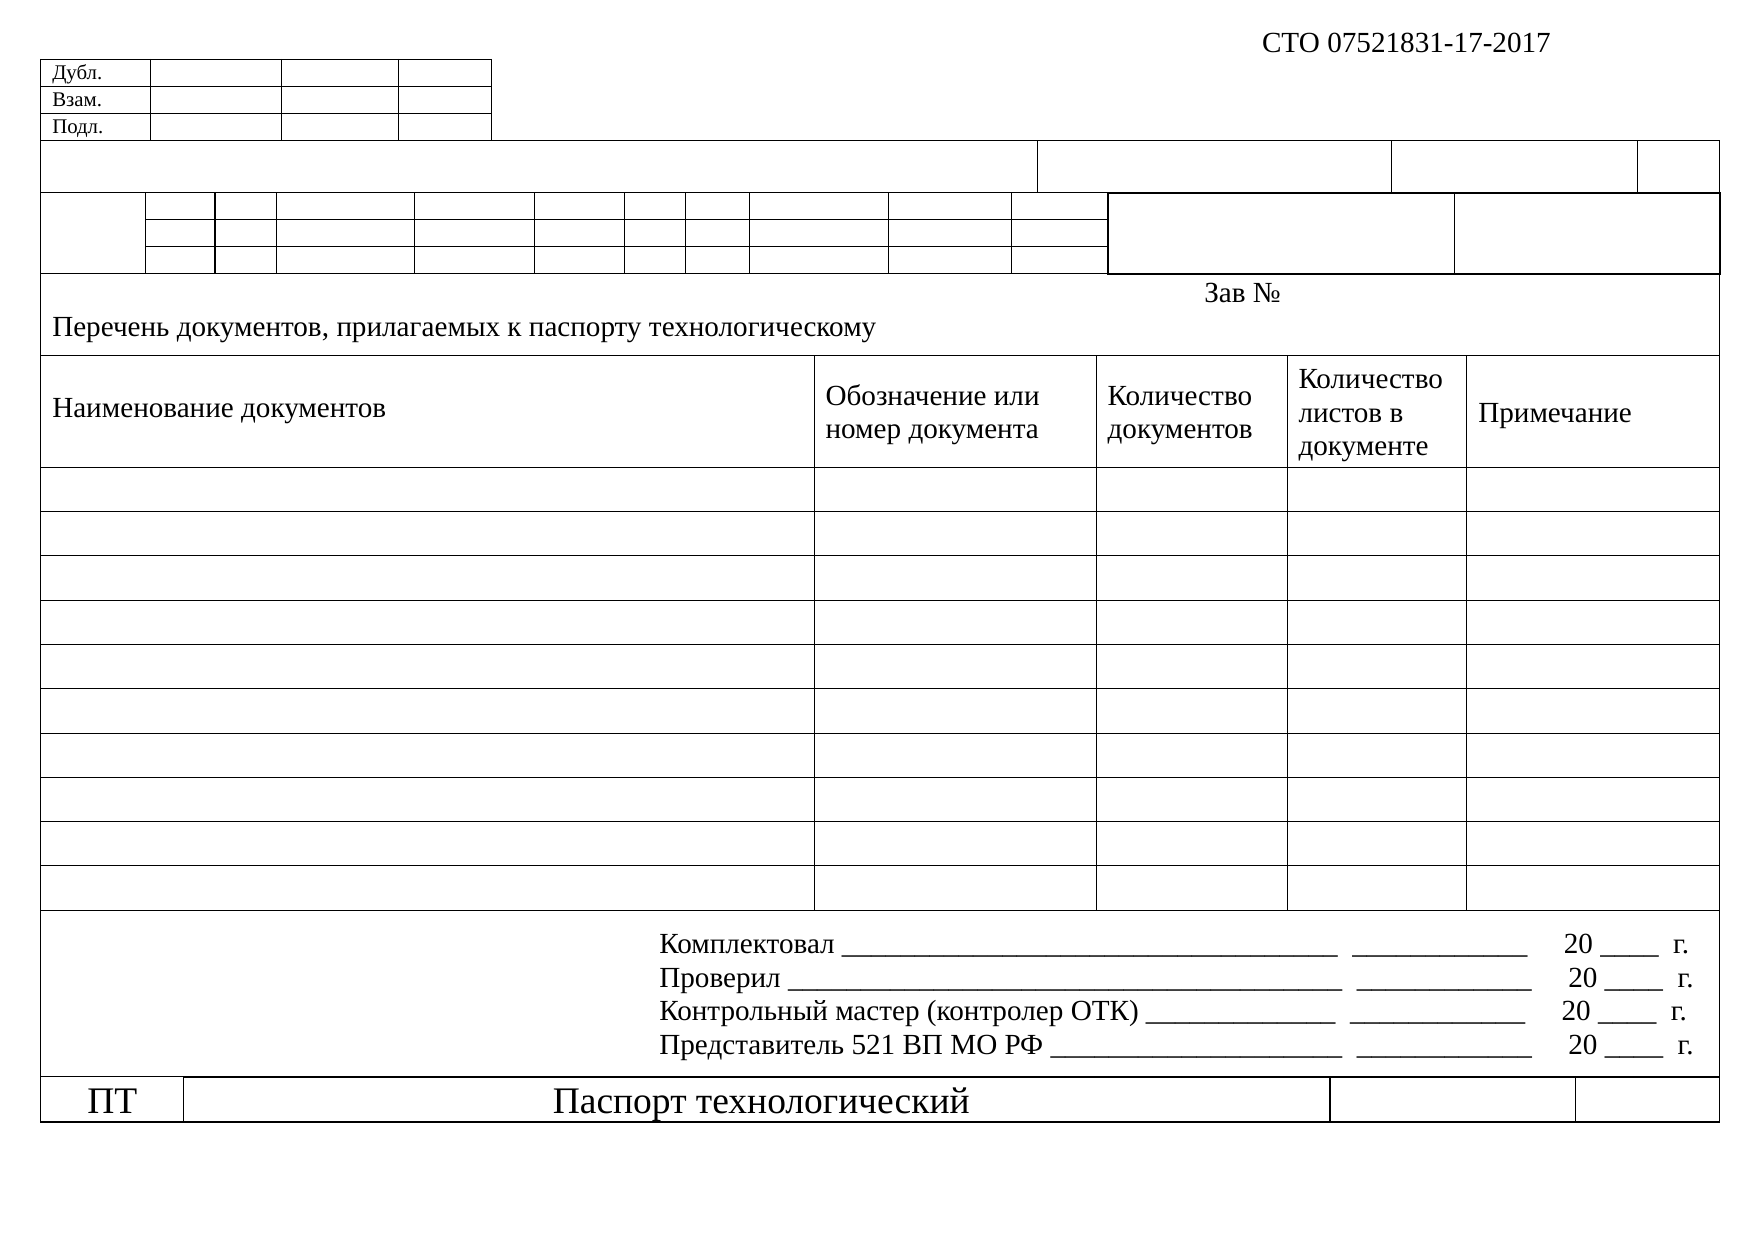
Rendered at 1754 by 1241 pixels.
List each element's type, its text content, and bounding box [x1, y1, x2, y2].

table_cell [1288, 468, 1466, 511]
table_cell [815, 645, 1096, 688]
table_header [739, 59, 1258, 86]
table_cell [216, 193, 276, 219]
table_cell [848, 113, 912, 140]
table_cell Наименование документов [41, 356, 814, 467]
table_cell [1097, 822, 1287, 865]
table_cell [1467, 778, 1719, 821]
table_cell [815, 512, 1096, 555]
table_cell [1467, 822, 1719, 865]
table_cell [1288, 556, 1466, 599]
table_cell [1467, 645, 1719, 688]
table_header [1319, 59, 1380, 86]
table_cell [41, 689, 814, 732]
table_cell [151, 87, 281, 113]
table_cell [1097, 866, 1287, 909]
table_cell [535, 220, 624, 246]
table_cell [1258, 113, 1319, 140]
table_cell [815, 601, 1096, 644]
table_cell [1288, 866, 1466, 909]
table_cell ПТ [41, 1077, 183, 1121]
table_cell [815, 734, 1096, 777]
table_cell Количество листов в документе [1288, 356, 1466, 467]
table_cell Подл. [41, 114, 150, 140]
table_cell [41, 866, 814, 909]
table_cell [1455, 194, 1719, 273]
table_cell [1392, 141, 1637, 192]
table_cell [1288, 778, 1466, 821]
table_cell [889, 247, 1011, 273]
table_cell [1097, 601, 1287, 644]
table_cell [1576, 1078, 1719, 1121]
table_cell [1519, 86, 1637, 113]
table_cell [1012, 193, 1107, 219]
table_cell [912, 86, 1051, 113]
table_cell [1519, 113, 1637, 140]
table_cell [1331, 1078, 1575, 1121]
table_cell [1288, 689, 1466, 732]
table_cell [1038, 141, 1391, 192]
table_cell [750, 193, 888, 219]
table_cell [1319, 113, 1380, 140]
table_cell [815, 556, 1096, 599]
table_header [282, 60, 398, 86]
table_cell [815, 689, 1096, 732]
table_header [492, 59, 739, 86]
table_cell [399, 114, 491, 140]
table_cell [1467, 734, 1719, 777]
table_header [1258, 59, 1319, 86]
table_cell [1637, 113, 1719, 140]
table_cell [41, 911, 648, 1076]
table_cell Комплектовал __________________________________ ____________ 20 ____ г. Проверил ______________________________________ ____________ 20 ____ г. Контрольный мастер (контролер ОТК) _____________ ____________ 20 ____ г. Представитель 521 ВП МО РФ ____________________ ____________ 20 ____ г. [648, 911, 1719, 1076]
table_header [1637, 59, 1719, 86]
table_cell [415, 220, 534, 246]
table_header [1519, 59, 1637, 86]
table_header [1380, 59, 1519, 86]
table_cell [686, 247, 749, 273]
table_cell Зав № Перечень документов, прилагаемых к паспорту технологическому [41, 274, 1719, 355]
table_cell [535, 247, 624, 273]
table_cell [1467, 689, 1719, 732]
text СТО 07521831-17-2017 [29, 25, 1742, 59]
table_cell [1637, 86, 1719, 113]
table_cell [151, 114, 281, 140]
table_cell [1467, 512, 1719, 555]
table_cell [41, 778, 814, 821]
table_cell [282, 87, 398, 113]
table_cell [1097, 778, 1287, 821]
table_cell [399, 87, 491, 113]
table_cell [815, 822, 1096, 865]
table_cell [282, 114, 398, 140]
table_cell [815, 468, 1096, 511]
table_cell [277, 193, 414, 219]
table_cell [1051, 113, 1176, 140]
table_cell [1467, 556, 1719, 599]
table_cell [1467, 468, 1719, 511]
table_cell [889, 193, 1011, 219]
table_cell [146, 193, 214, 219]
table_cell [415, 193, 534, 219]
table_cell [1380, 113, 1519, 140]
table_cell [1051, 86, 1176, 113]
table_cell [146, 220, 214, 246]
table_cell [787, 113, 848, 140]
table_cell Количество документов [1097, 356, 1287, 467]
table_cell [750, 220, 888, 246]
table_cell [415, 247, 534, 273]
table_cell Паспорт технологический [184, 1078, 1329, 1121]
table_cell [1176, 86, 1258, 113]
table_cell [41, 822, 814, 865]
table_cell [41, 645, 814, 688]
table_header Дубл. [41, 60, 150, 86]
table_cell [625, 193, 685, 219]
table_cell [216, 220, 276, 246]
table_cell [1288, 601, 1466, 644]
table_cell [277, 220, 414, 246]
table_cell Примечание [1467, 356, 1719, 467]
table_cell [1097, 512, 1287, 555]
table_cell [686, 220, 749, 246]
table_cell [1258, 86, 1319, 113]
table_cell [41, 141, 1037, 192]
table_cell [1097, 556, 1287, 599]
table_cell [787, 86, 848, 113]
table_cell Взам. [41, 87, 150, 113]
table_cell [1097, 468, 1287, 511]
table_cell [1109, 194, 1454, 273]
table_cell [1319, 86, 1380, 113]
table_cell [1467, 601, 1719, 644]
table_cell [492, 86, 787, 113]
table_cell [41, 193, 145, 273]
table_cell [1638, 141, 1719, 192]
table_cell Обозначение или номер документа [815, 356, 1096, 467]
table_cell [625, 247, 685, 273]
table_cell [41, 601, 814, 644]
table_cell [1176, 113, 1258, 140]
table_cell [492, 113, 787, 140]
table_cell [1097, 734, 1287, 777]
table_cell [1288, 512, 1466, 555]
table_cell [1288, 734, 1466, 777]
table_cell [912, 113, 1051, 140]
table_cell [889, 220, 1011, 246]
table_cell [41, 512, 814, 555]
table_cell [1097, 689, 1287, 732]
table_cell [1288, 822, 1466, 865]
table_cell [1467, 866, 1719, 909]
table_cell [41, 468, 814, 511]
table_header [151, 60, 281, 86]
table_cell [625, 220, 685, 246]
table_cell [1012, 220, 1107, 246]
table_header [399, 60, 491, 86]
table_cell [815, 866, 1096, 909]
table_cell [216, 247, 276, 273]
table_cell [1097, 645, 1287, 688]
table_cell [277, 247, 414, 273]
table_cell [848, 86, 912, 113]
table_cell 11 [146, 247, 214, 273]
table_cell [1380, 86, 1519, 113]
table_cell [535, 193, 624, 219]
table_cell [815, 778, 1096, 821]
table_cell [686, 193, 749, 219]
table_cell [1012, 247, 1107, 273]
table_cell [41, 734, 814, 777]
table_cell [41, 556, 814, 599]
table_cell [750, 247, 888, 273]
table_cell [1288, 645, 1466, 688]
